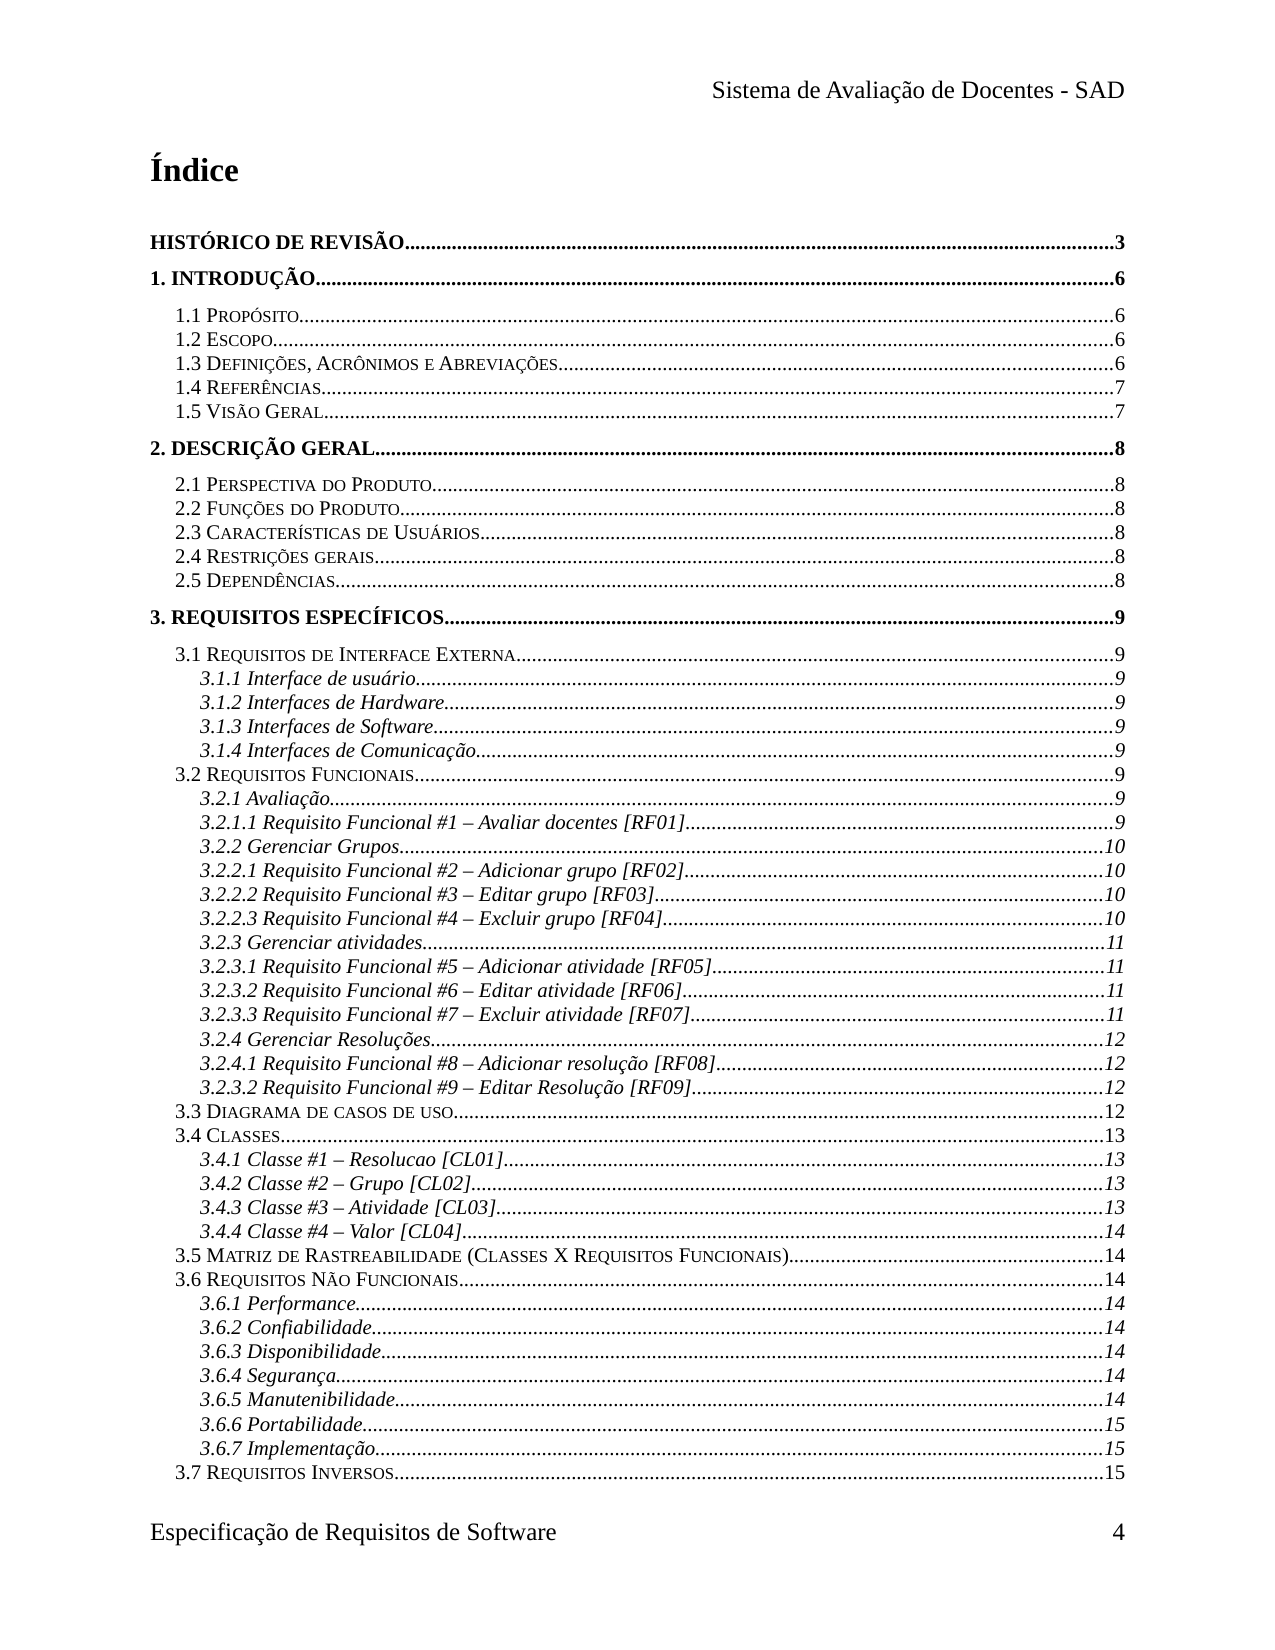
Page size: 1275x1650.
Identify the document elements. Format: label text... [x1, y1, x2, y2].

text 3.7 Requisitos Inversos 15 [175, 1459, 1125, 1484]
text 2.5 Dependências 8 [175, 568, 1125, 592]
text 3.2.3.3 Requisito Funcional #7 – Excluir atividade [RF07] 11 [200, 1002, 1125, 1026]
text Histórico de Revisão 3 [150, 229, 1125, 254]
text 3.3 Diagrama de casos de uso 12 [175, 1099, 1125, 1123]
text 3.2.4.1 Requisito Funcional #8 – Adicionar resolução [RF08] 12 [200, 1051, 1125, 1074]
text 3.2.2.3 Requisito Funcional #4 – Excluir grupo [RF04] 10 [200, 906, 1125, 930]
text 3. Requisitos Específicos 9 [150, 605, 1125, 629]
text 3.6 Requisitos Não Funcionais 14 [175, 1267, 1125, 1291]
text 1.1 Propósito 6 [175, 303, 1125, 327]
text 3.2.3.2 Requisito Funcional #6 – Editar atividade [RF06] 11 [200, 978, 1125, 1002]
text 3.6.2 Confiabilidade 14 [200, 1315, 1125, 1339]
text 3.2.3 Gerenciar atividades 11 [200, 930, 1125, 954]
text 1. Introdução 6 [150, 266, 1125, 290]
text 3.2.2.1 Requisito Funcional #2 – Adicionar grupo [RF02] 10 [200, 858, 1125, 882]
text 3.2.2 Gerenciar Grupos 10 [200, 834, 1125, 858]
text 3.2.3.2 Requisito Funcional #9 – Editar Resolução [RF09] 12 [200, 1074, 1125, 1099]
text 2. Descrição Geral 8 [150, 436, 1125, 459]
text 3.4.1 Classe #1 – Resolucao [CL01] 13 [200, 1147, 1125, 1171]
text 2.2 Funções do Produto 8 [175, 496, 1125, 520]
text Índice [150, 150, 1125, 188]
text 3.1 Requisitos de Interface Externa 9 [175, 641, 1125, 666]
text 3.1.1 Interface de usuário 9 [200, 666, 1125, 689]
text 3.5 Matriz de Rastreabilidade (Classes X Requisitos Funcionais) 14 [175, 1243, 1125, 1267]
text 3.6.7 Implementação 15 [200, 1436, 1125, 1459]
text 3.4.4 Classe #4 – Valor [CL04] 14 [200, 1219, 1125, 1243]
text 2.4 Restrições gerais 8 [175, 544, 1125, 568]
text 3.1.3 Interfaces de Software 9 [200, 714, 1125, 738]
text 3.2.1.1 Requisito Funcional #1 – Avaliar docentes [RF01] 9 [200, 810, 1125, 834]
text 3.1.4 Interfaces de Comunicação 9 [200, 738, 1125, 762]
text 1.4 Referências 7 [175, 375, 1125, 399]
text 3.4 Classes 13 [175, 1123, 1125, 1147]
text 3.6.1 Performance 14 [200, 1291, 1125, 1315]
text 3.2.1 Avaliação 9 [200, 786, 1125, 810]
text 2.3 Características de Usuários 8 [175, 520, 1125, 544]
text 3.2.2.2 Requisito Funcional #3 – Editar grupo [RF03] 10 [200, 882, 1125, 906]
text 1.3 Definições, Acrônimos e Abreviações 6 [175, 351, 1125, 375]
text 3.2.4 Gerenciar Resoluções 12 [200, 1026, 1125, 1051]
text 3.2.3.1 Requisito Funcional #5 – Adicionar atividade [RF05] 11 [200, 954, 1125, 978]
text 2.1 Perspectiva do Produto 8 [175, 472, 1125, 496]
text 3.6.4 Segurança 14 [200, 1363, 1125, 1387]
text 3.6.5 Manutenibilidade 14 [200, 1387, 1125, 1411]
text 3.4.3 Classe #3 – Atividade [CL03] 13 [200, 1195, 1125, 1219]
text 3.6.3 Disponibilidade 14 [200, 1339, 1125, 1363]
text 3.4.2 Classe #2 – Grupo [CL02] 13 [200, 1171, 1125, 1195]
text 3.6.6 Portabilidade 15 [200, 1411, 1125, 1436]
text 1.2 Escopo 6 [175, 327, 1125, 351]
text 3.2 Requisitos Funcionais 9 [175, 762, 1125, 786]
text 1.5 Visão Geral 7 [175, 399, 1125, 423]
text 3.1.2 Interfaces de Hardware 9 [200, 689, 1125, 714]
